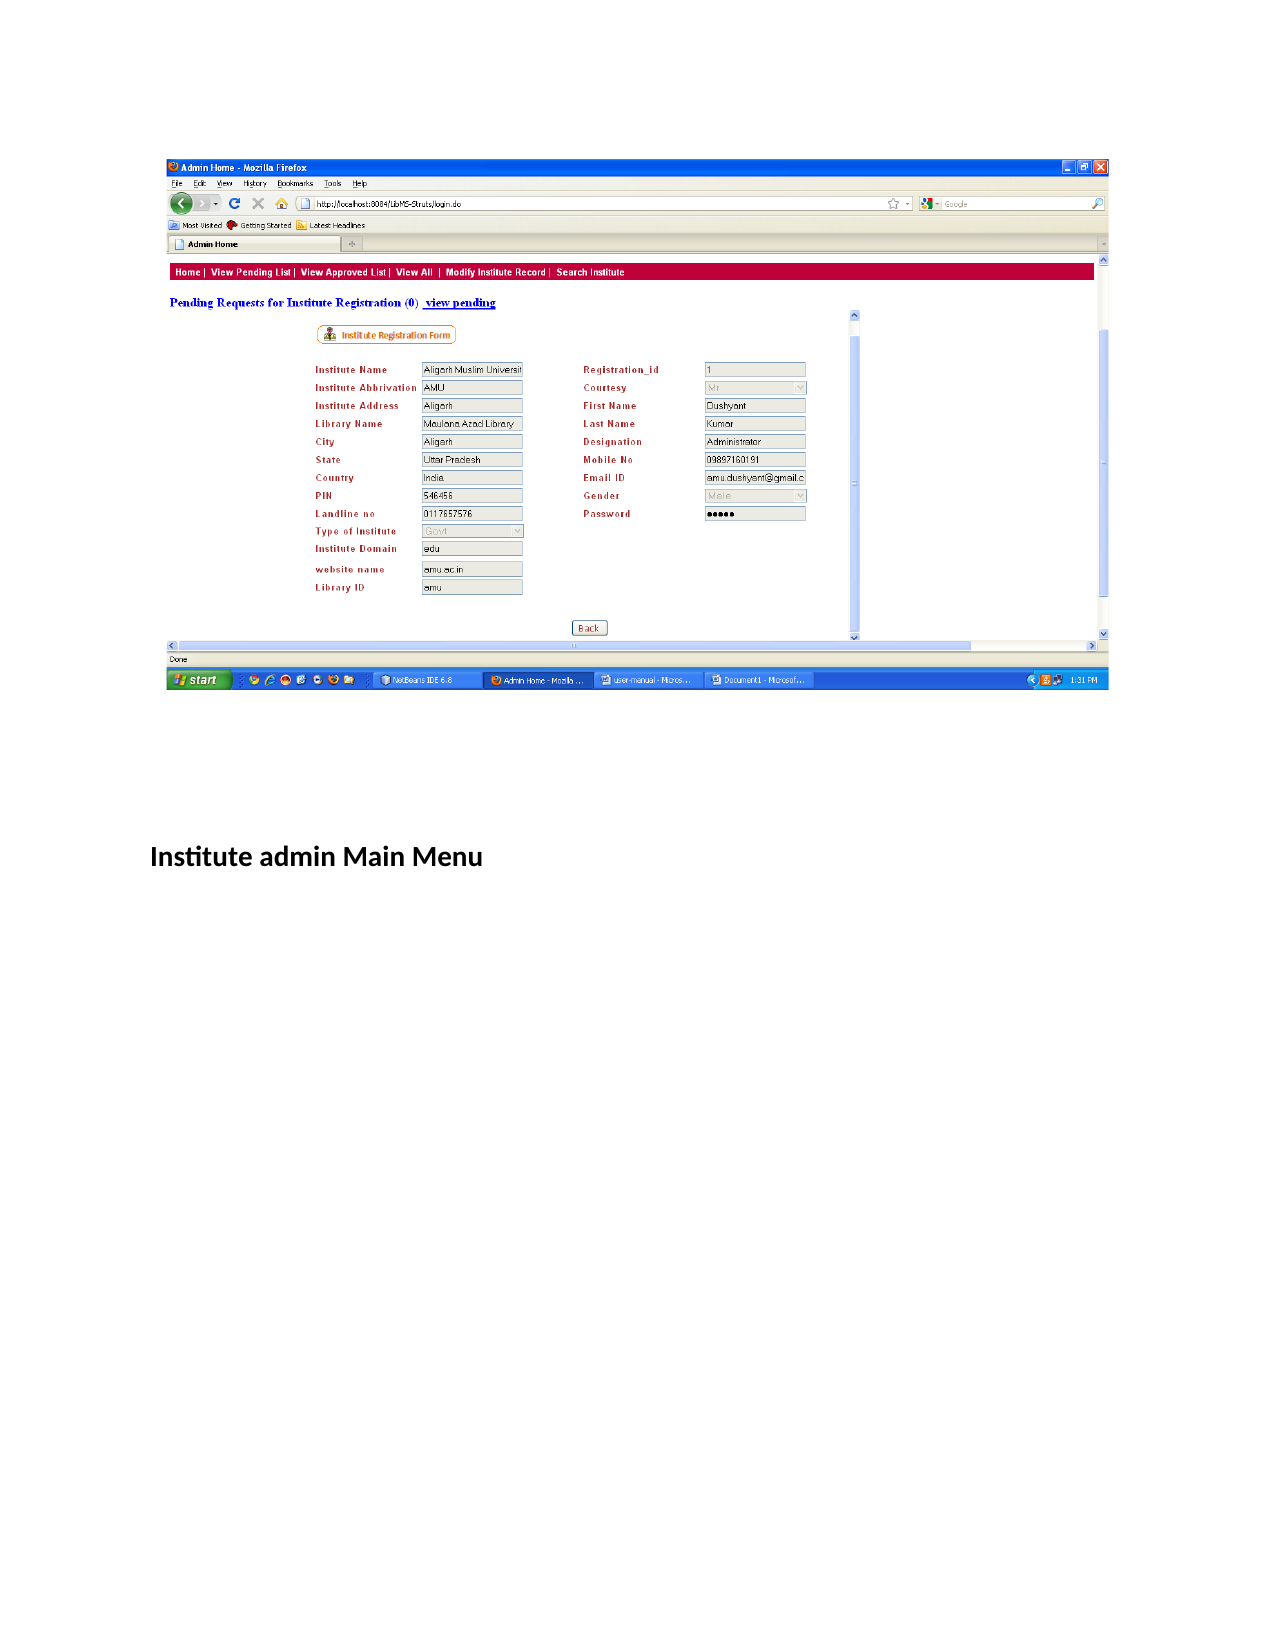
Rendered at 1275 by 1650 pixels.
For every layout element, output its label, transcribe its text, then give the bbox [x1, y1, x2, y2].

picture [166, 159, 1109, 690]
text Institute admin Main Menu [150, 838, 1125, 874]
